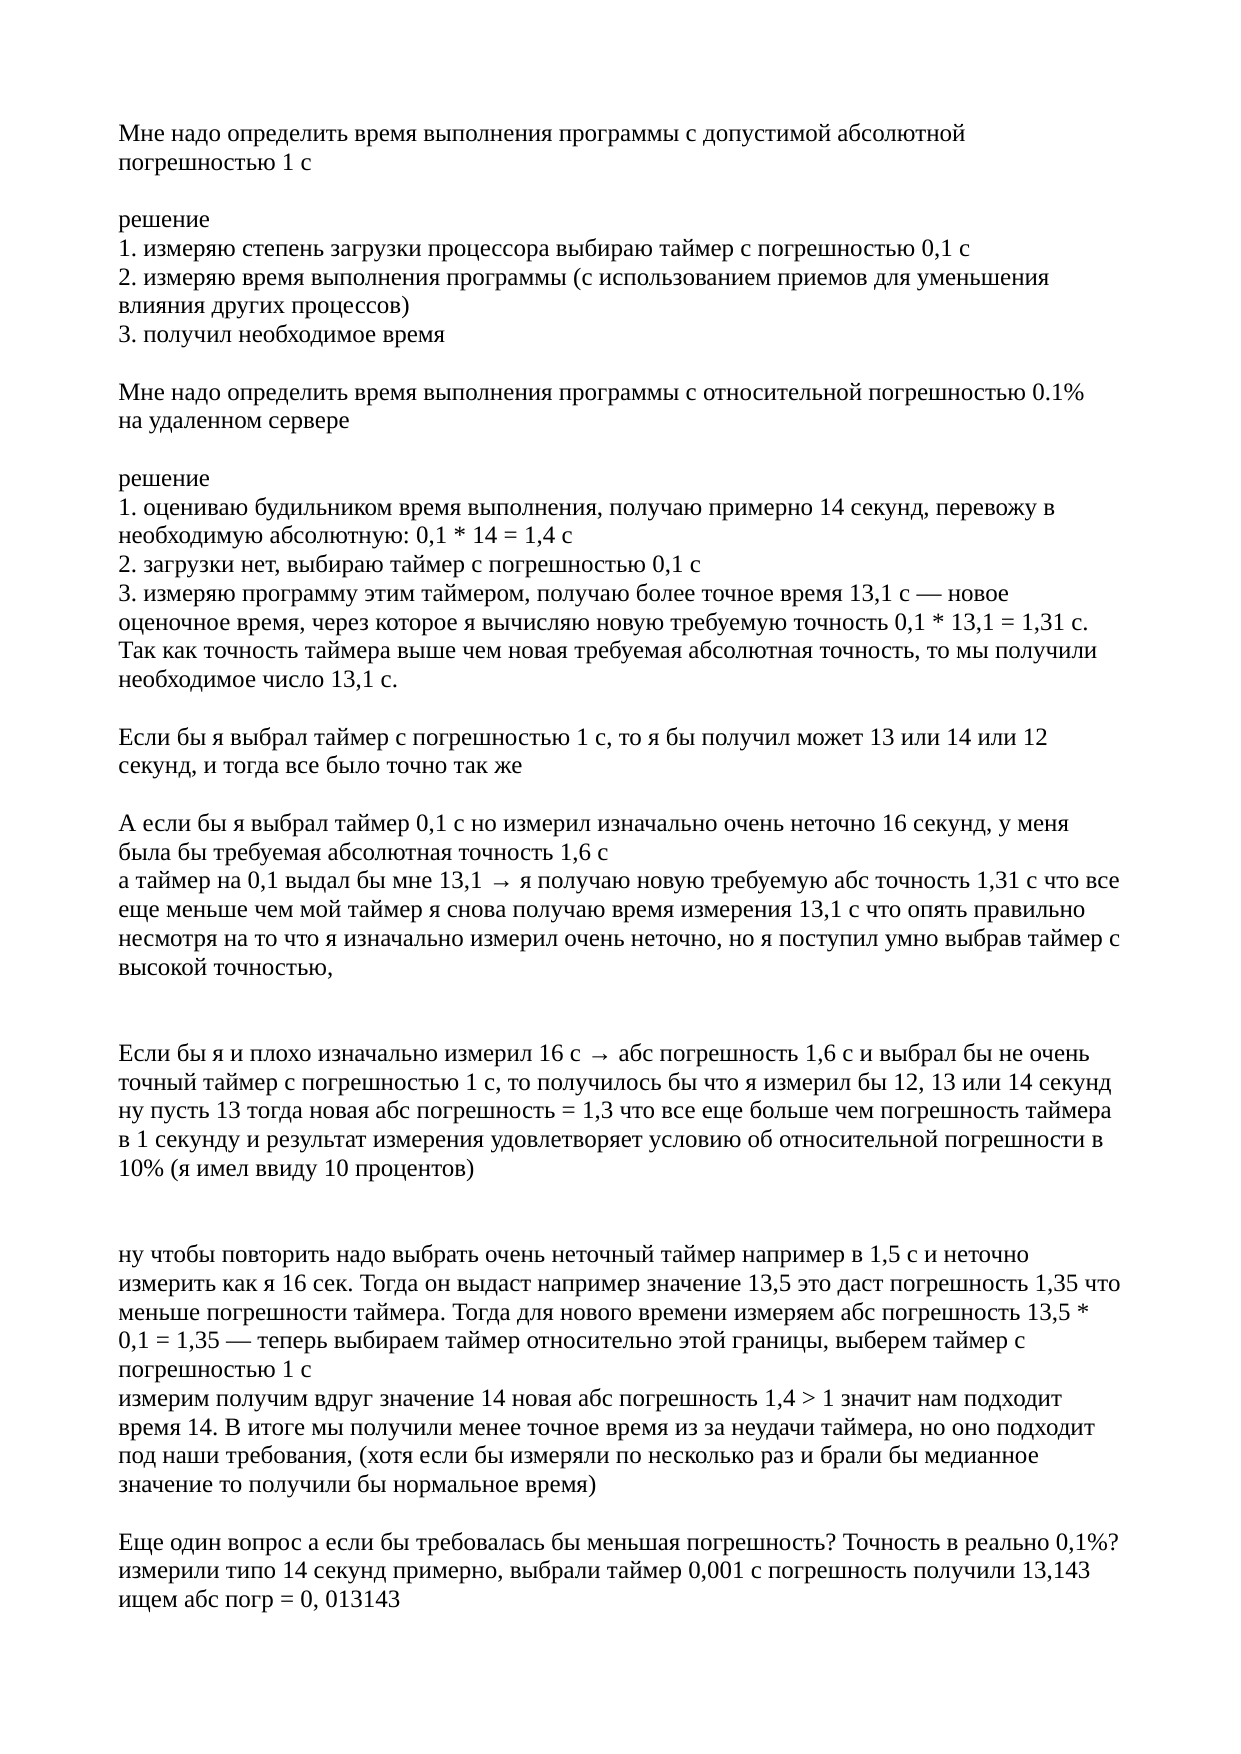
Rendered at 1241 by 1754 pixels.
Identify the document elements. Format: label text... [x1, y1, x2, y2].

text решение [118, 204, 1122, 233]
text 1. оцениваю будильником время выполнения, получаю примерно 14 секунд, перевожу в необходимую абсолютную: 0,1 * 14 = 1,4 с [118, 492, 1122, 549]
text 3. измеряю программу этим таймером, получаю более точное время 13,1 с — новое оценочное время, через которое я вычисляю новую требуемую точность 0,1 * 13,1 = 1,31 с. [118, 578, 1122, 636]
text Если бы я выбрал таймер с погрешностью 1 с, то я бы получил может 13 или 14 или 12 секунд, и тогда все было точно так же [118, 722, 1122, 779]
text ну чтобы повторить надо выбрать очень неточный таймер например в 1,5 с и неточно измерить как я 16 сек. Тогда он выдаст например значение 13,5 это даст погрешность 1,35 что меньше погрешности таймера. Тогда для нового времени измеряем абс погрешность 13,5 * 0,1 = 1,35 — теперь выбираем таймер относительно этой границы, выберем таймер с погрешностью 1 с [118, 1239, 1122, 1383]
text Еще один вопрос а если бы требовалась бы меньшая погрешность? Точность в реально 0,1%? [118, 1527, 1122, 1556]
text измерили типо 14 секунд примерно, выбрали таймер 0,001 с погрешность получили 13,143 ищем абс погр = 0, 013143 [118, 1556, 1122, 1613]
text Мне надо определить время выполнения программы с допустимой абсолютной погрешностью 1 с [118, 118, 1122, 176]
text Так как точность таймера выше чем новая требуемая абсолютная точность, то мы получили необходимое число 13,1 с. [118, 636, 1122, 693]
text 1. измеряю степень загрузки процессора выбираю таймер с погрешностью 0,1 с [118, 233, 1122, 262]
text 2. измеряю время выполнения программы (с использованием приемов для уменьшения влияния других процессов) [118, 262, 1122, 319]
text 3. получил необходимое время [118, 319, 1122, 348]
text измерим получим вдруг значение 14 новая абс погрешность 1,4 > 1 значит нам подходит время 14. В итоге мы получили менее точное время из за неудачи таймера, но оно подходит под наши требования, (хотя если бы измеряли по несколько раз и брали бы медианное значение то получили бы нормальное время) [118, 1383, 1122, 1498]
text Если бы я и плохо изначально измерил 16 с → абс погрешность 1,6 с и выбрал бы не очень точный таймер с погрешностью 1 с, то получилось бы что я измерил бы 12, 13 или 14 секунд ну пусть 13 тогда новая абс погрешность = 1,3 что все еще больше чем погрешность таймера в 1 секунду и результат измерения удовлетворяет условию об относительной погрешности в 10% (я имел ввиду 10 процентов) [118, 1038, 1122, 1182]
text решение [118, 463, 1122, 492]
text А если бы я выбрал таймер 0,1 с но измерил изначально очень неточно 16 секунд, у меня была бы требуемая абсолютная точность 1,6 с [118, 808, 1122, 866]
text а таймер на 0,1 выдал бы мне 13,1 → я получаю новую требуемую абс точность 1,31 с что все еще меньше чем мой таймер я снова получаю время измерения 13,1 с что опять правильно несмотря на то что я изначально измерил очень неточно, но я поступил умно выбрав таймер с высокой точностью, [118, 866, 1122, 981]
text 2. загрузки нет, выбираю таймер с погрешностью 0,1 с [118, 549, 1122, 578]
text на удаленном сервере [118, 406, 1122, 434]
text Мне надо определить время выполнения программы с относительной погрешностью 0.1% [118, 377, 1122, 406]
